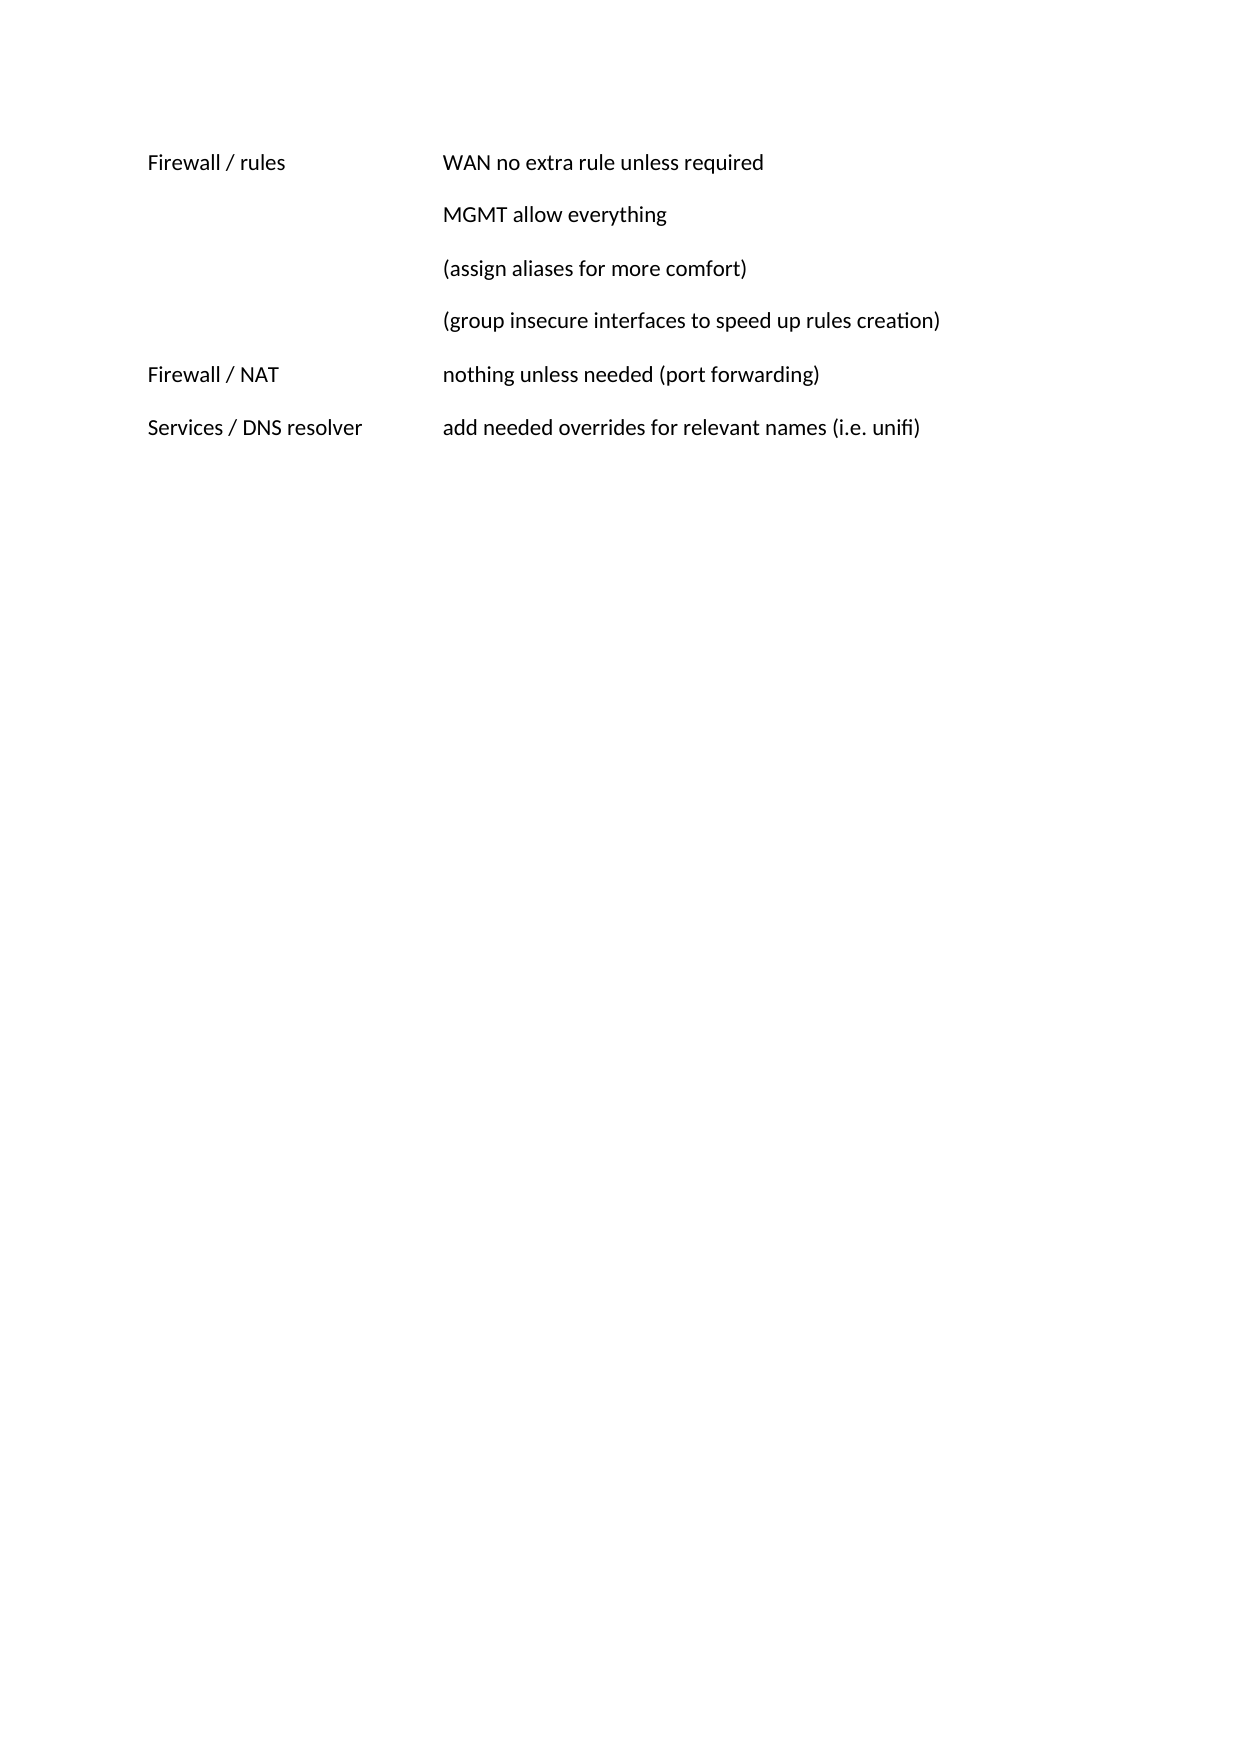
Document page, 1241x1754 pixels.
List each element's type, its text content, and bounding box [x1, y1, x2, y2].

text (assign aliases for more comfort) [148, 254, 1093, 282]
text Firewall / rules WAN no extra rule unless required [148, 148, 1093, 176]
text Firewall / NAT nothing unless needed (port forwarding) [148, 360, 1093, 388]
text (group insecure interfaces to speed up rules creation) [148, 307, 1093, 335]
text MGMT allow everything [148, 201, 1093, 229]
text Services / DNS resolver add needed overrides for relevant names (i.e. unifi) [148, 413, 1093, 441]
